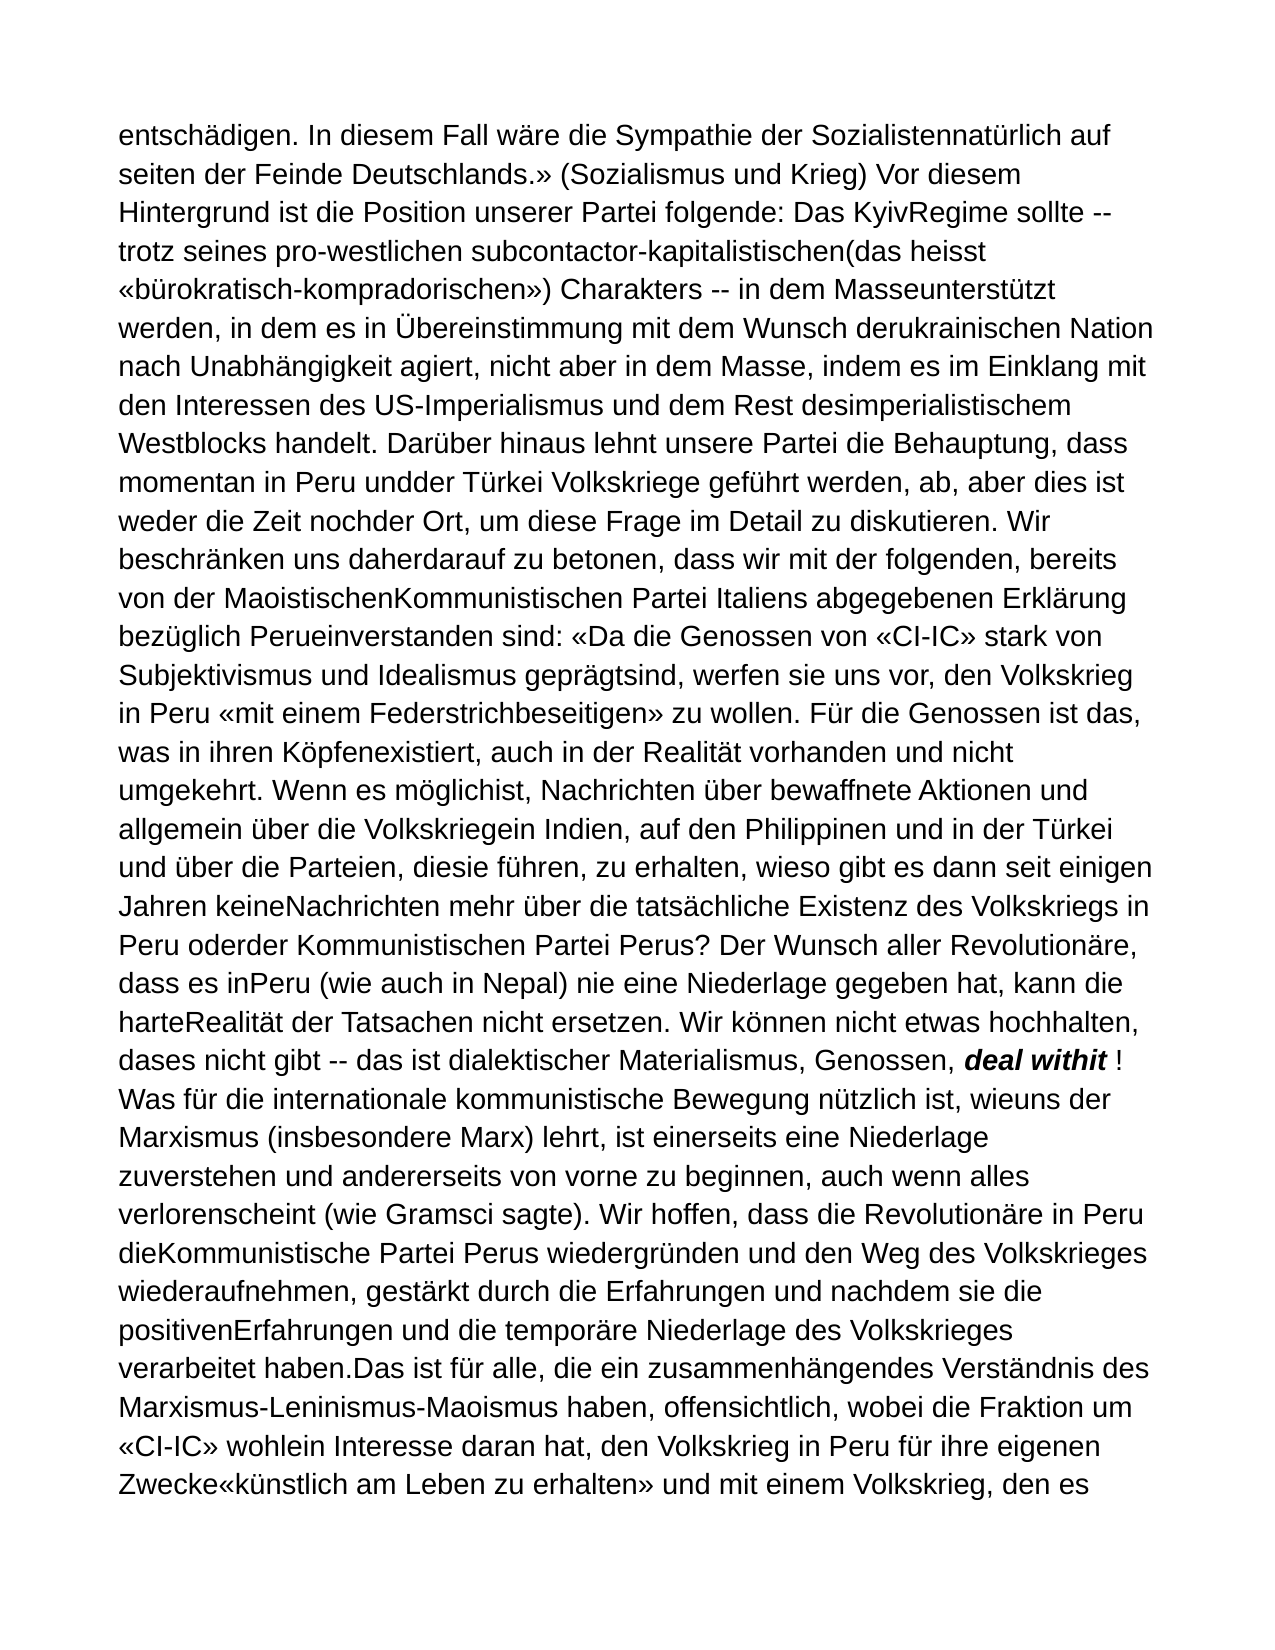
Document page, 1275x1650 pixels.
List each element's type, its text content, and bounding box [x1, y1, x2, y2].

text entschädigen. In diesem Fall wäre die Sympathie der Sozialistennatürlich auf seiten der Feinde Deutschlands.» (Sozialismus und Krieg) Vor diesem Hintergrund ist die Position unserer Partei folgende: Das KyivRegime sollte -- trotz seines pro-westlichen subcontactor-kapitalistischen(das heisst «bürokratisch-kompradorischen») Charakters -- in dem Masseunterstützt werden, in dem es in Übereinstimmung mit dem Wunsch derukrainischen Nation nach Unabhängigkeit agiert, nicht aber in dem Masse, indem es im Einklang mit den Interessen des US-Imperialismus und dem Rest desimperialistischem Westblocks handelt. Darüber hinaus lehnt unsere Partei die Behauptung, dass momentan in Peru undder Türkei Volkskriege geführt werden, ab, aber dies ist weder die Zeit nochder Ort, um diese Frage im Detail zu diskutieren. Wir beschränken uns daherdarauf zu betonen, dass wir mit der folgenden, bereits von der MaoistischenKommunistischen Partei Italiens abgegebenen Erklärung bezüglich Perueinverstanden sind: «Da die Genossen von «CI-IC» stark von Subjektivismus und Idealismus geprägtsind, werfen sie uns vor, den Volkskrieg in Peru «mit einem Federstrichbeseitigen» zu wollen. Für die Genossen ist das, was in ihren Köpfenexistiert, auch in der Realität vorhanden und nicht umgekehrt. Wenn es möglichist, Nachrichten über bewaffnete Aktionen und allgemein über die Volkskriegein Indien, auf den Philippinen und in der Türkei und über die Parteien, diesie führen, zu erhalten, wieso gibt es dann seit einigen Jahren keineNachrichten mehr über die tatsächliche Existenz des Volkskriegs in Peru oderder Kommunistischen Partei Perus? Der Wunsch aller Revolutionäre, dass es inPeru (wie auch in Nepal) nie eine Niederlage gegeben hat, kann die harteRealität der Tatsachen nicht ersetzen. Wir können nicht etwas hochhalten, dases nicht gibt -- das ist dialektischer Materialismus, Genossen, deal withit ! Was für die internationale kommunistische Bewegung nützlich ist, wieuns der Marxismus (insbesondere Marx) lehrt, ist einerseits eine Niederlage zuverstehen und andererseits von vorne zu beginnen, auch wenn alles verlorenscheint (wie Gramsci sagte). Wir hoffen, dass die Revolutionäre in Peru dieKommunistische Partei Perus wiedergründen und den Weg des Volkskrieges wiederaufnehmen, gestärkt durch die Erfahrungen und nachdem sie die positivenErfahrungen und die temporäre Niederlage des Volkskrieges verarbeitet haben.Das ist für alle, die ein zusammenhängendes Verständnis des Marxismus-Leninismus-Maoismus haben, offensichtlich, wobei die Fraktion um «CI-IC» wohlein Interesse daran hat, den Volkskrieg in Peru für ihre eigenen Zwecke«künstlich am Leben zu erhalten» und mit einem Volkskrieg, den es [118, 118, 1157, 1501]
